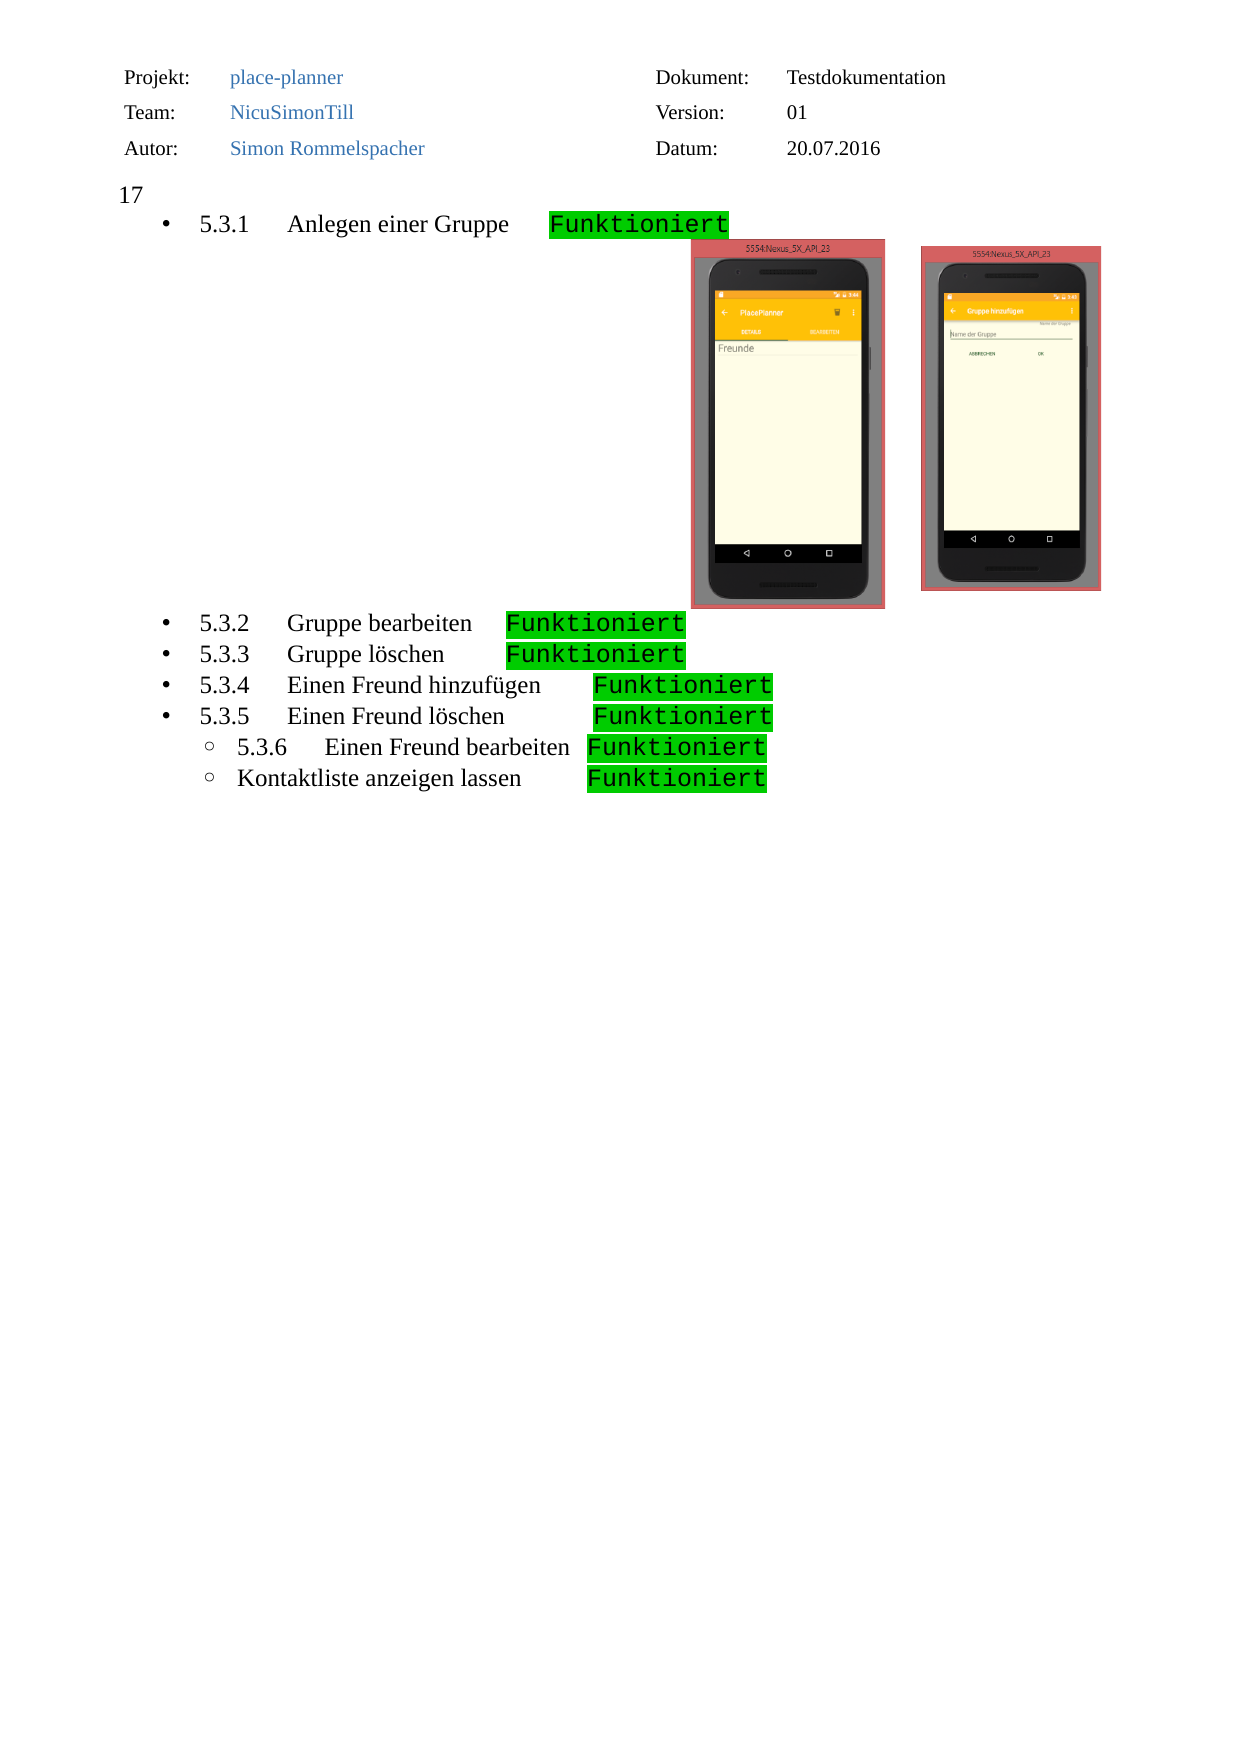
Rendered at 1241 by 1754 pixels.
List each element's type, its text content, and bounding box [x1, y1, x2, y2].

list 5.3.2 Gruppe bearbeiten Funktioniert [162, 239, 1181, 639]
list 5.3.6 Einen Freund bearbeiten Funktioniert [199, 732, 1181, 763]
list 5.3.3 Gruppe löschen Funktioniert [162, 639, 1181, 670]
list Kontaktliste anzeigen lassen Funktioniert [199, 763, 1181, 793]
text 17 [118, 180, 1181, 209]
picture [921, 246, 1102, 591]
list 5.3.1 Anlegen einer Gruppe Funktioniert [162, 209, 1181, 239]
list 5.3.4 Einen Freund hinzufügen Funktioniert [162, 670, 1181, 701]
list 5.3.5 Einen Freund löschen Funktioniert [162, 701, 1181, 732]
picture [690, 239, 886, 609]
